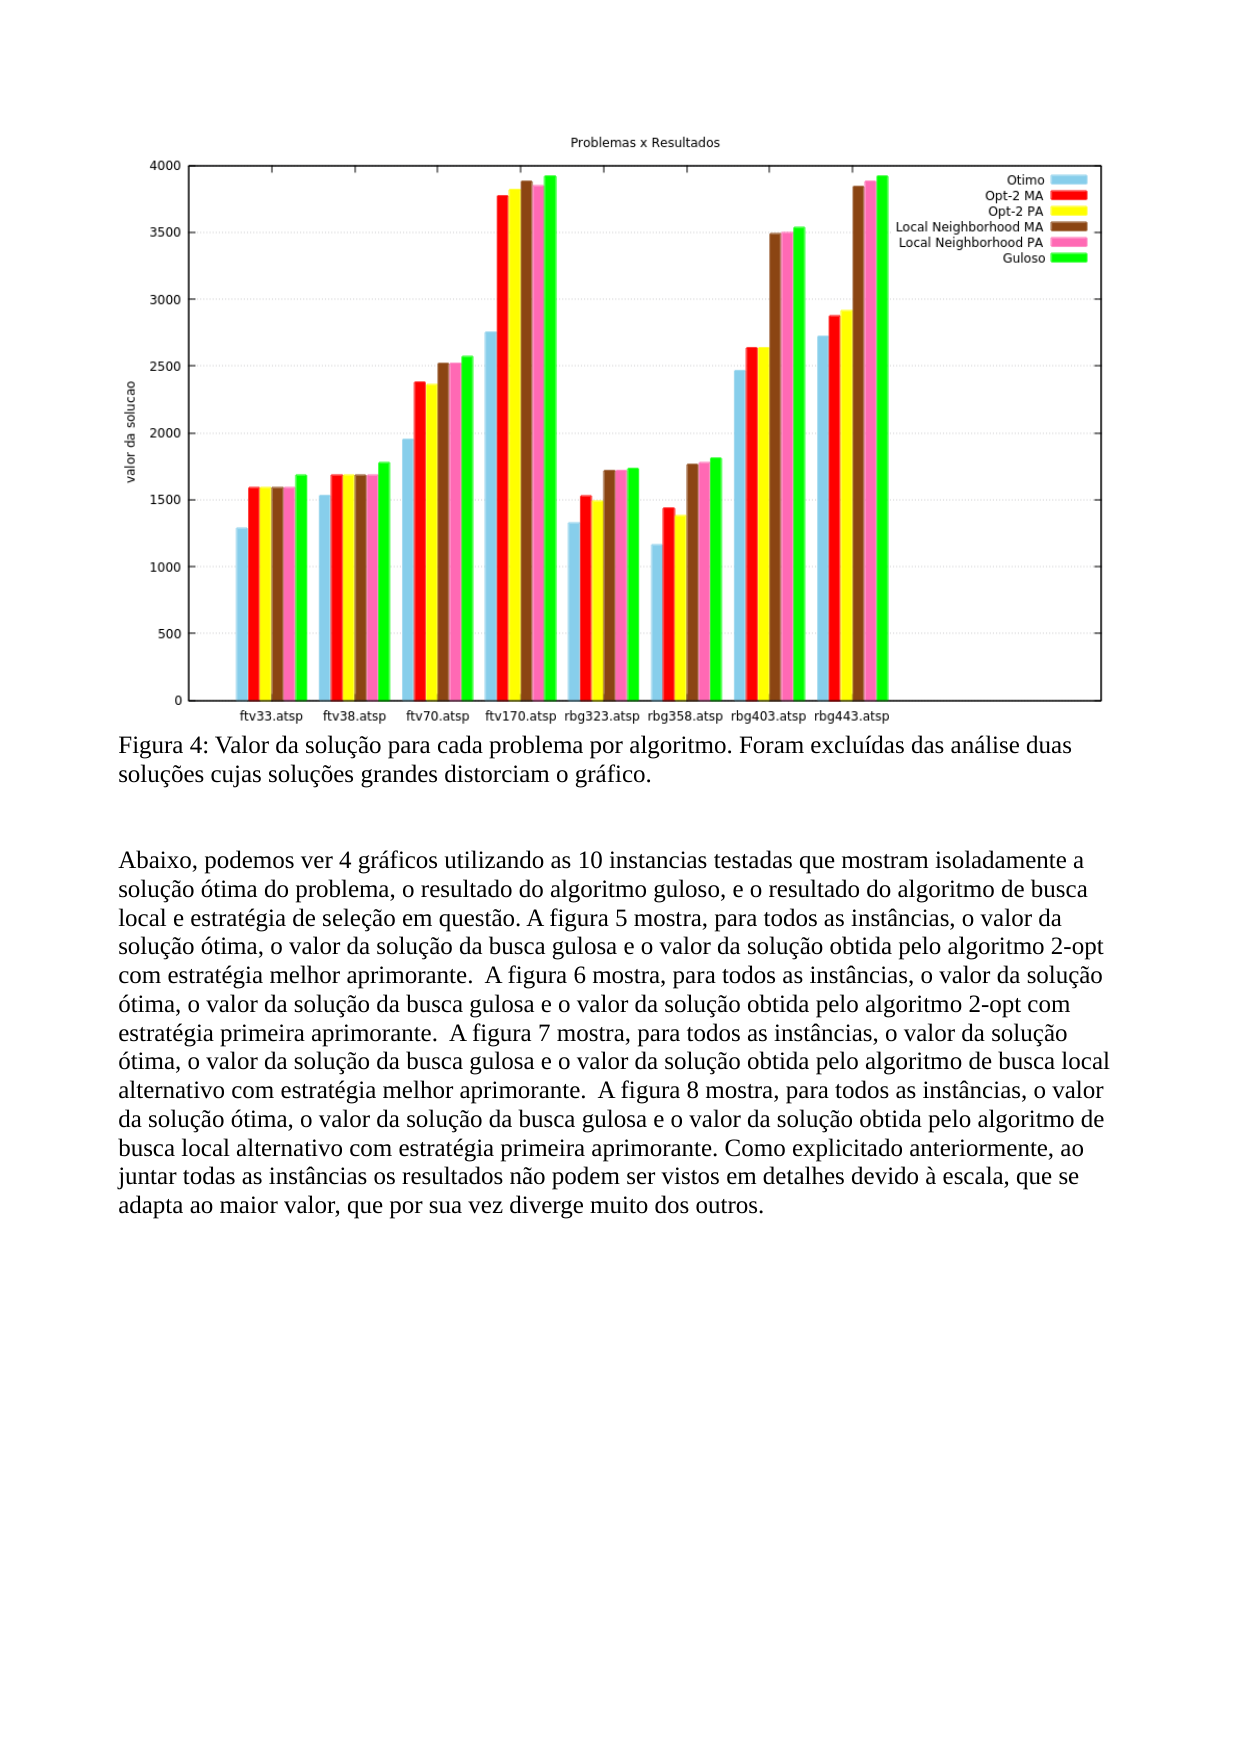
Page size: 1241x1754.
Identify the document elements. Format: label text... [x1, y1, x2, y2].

text Abaixo, podemos ver 4 gráficos utilizando as 10 instancias testadas que mostram isoladamente a solução ótima do problema, o resultado do algoritmo guloso, e o resultado do algoritmo de busca local e estratégia de seleção em questão. A figura 5 mostra, para todos as instâncias, o valor da solução ótima, o valor da solução da busca gulosa e o valor da solução obtida pelo algoritmo 2-opt com estratégia melhor aprimorante. A figura 6 mostra, para todos as instâncias, o valor da solução ótima, o valor da solução da busca gulosa e o valor da solução obtida pelo algoritmo 2-opt com estratégia primeira aprimorante. A figura 7 mostra, para todos as instâncias, o valor da solução ótima, o valor da solução da busca gulosa e o valor da solução obtida pelo algoritmo de busca local alternativo com estratégia melhor aprimorante. A figura 8 mostra, para todos as instâncias, o valor da solução ótima, o valor da solução da busca gulosa e o valor da solução obtida pelo algoritmo de busca local alternativo com estratégia primeira aprimorante. Como explicitado anteriormente, ao juntar todas as instâncias os resultados não podem ser vistos em detalhes devido à escala, que se adapta ao maior valor, que por sua vez diverge muito dos outros. [118, 845, 1122, 1219]
picture [118, 118, 1123, 731]
text Figura 4: Valor da solução para cada problema por algoritmo. Foram excluídas das análise duas soluções cujas soluções grandes distorciam o gráfico. [118, 731, 1122, 788]
